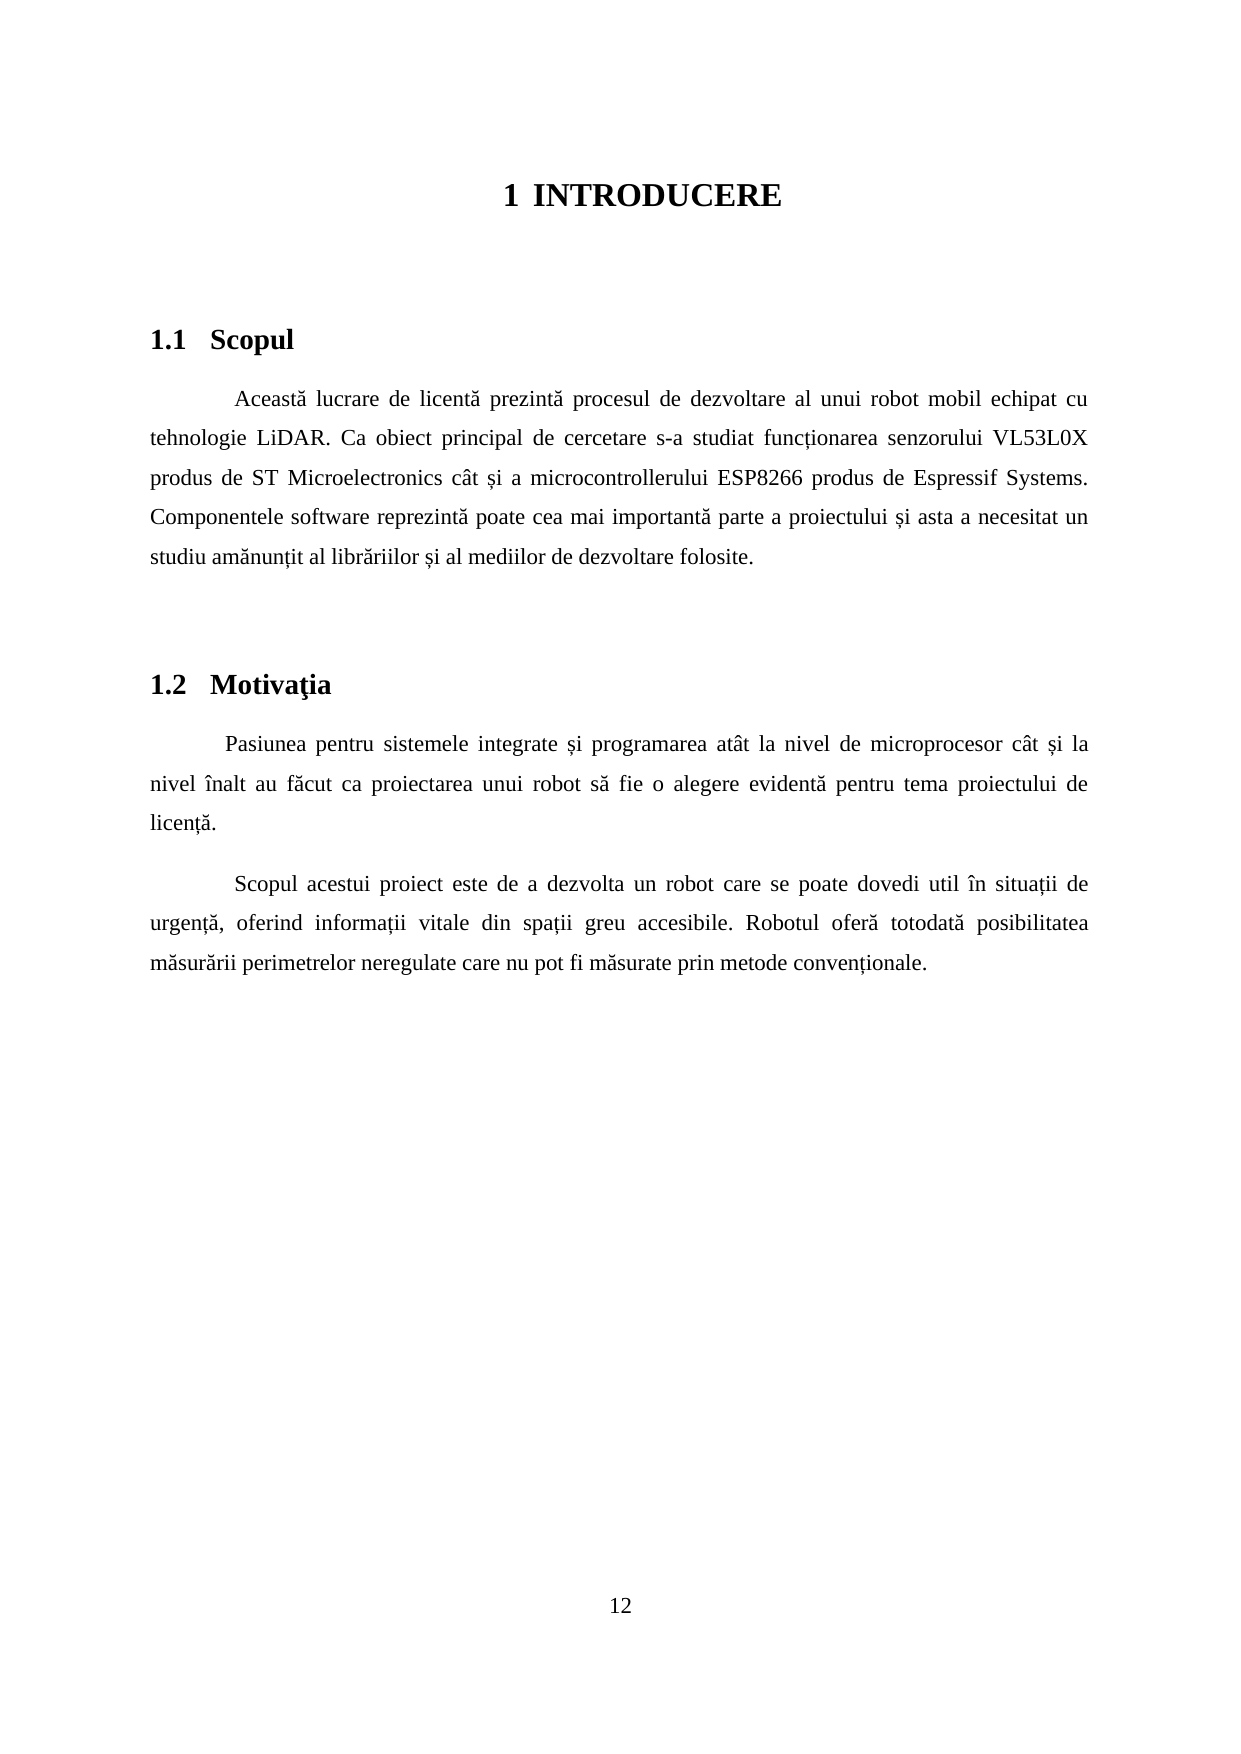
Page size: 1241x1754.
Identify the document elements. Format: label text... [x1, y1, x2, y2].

subtitle Introducere [195, 175, 1091, 213]
text Scopul acestui proiect este de a dezvolta un robot care se poate dovedi util în situații de urgență, oferind informații vitale din spații greu accesibile. Robotul oferă totodată posibilitatea măsurării perimetrelor neregulate care nu pot fi măsurate prin metode convenționale. [150, 869, 1091, 975]
subtitle Motivaţia [150, 667, 1091, 701]
text Pasiunea pentru sistemele integrate și programarea atât la nivel de microprocesor cât și la nivel înalt au făcut ca proiectarea unui robot să fie o alegere evidentă pentru tema proiectului de licență. [150, 730, 1091, 836]
text Această lucrare de licentă prezintă procesul de dezvoltare al unui robot mobil echipat cu tehnologie LiDAR. Ca obiect principal de cercetare s-a studiat funcționarea senzorului VL53L0X produs de ST Microelectronics cât și a microcontrollerului ESP8266 produs de Espressif Systems. Componentele software reprezintă poate cea mai importantă parte a proiectului și asta a necesitat un studiu amănunțit al librăriilor și al mediilor de dezvoltare folosite. [150, 385, 1091, 569]
subtitle Scopul [150, 322, 1091, 356]
